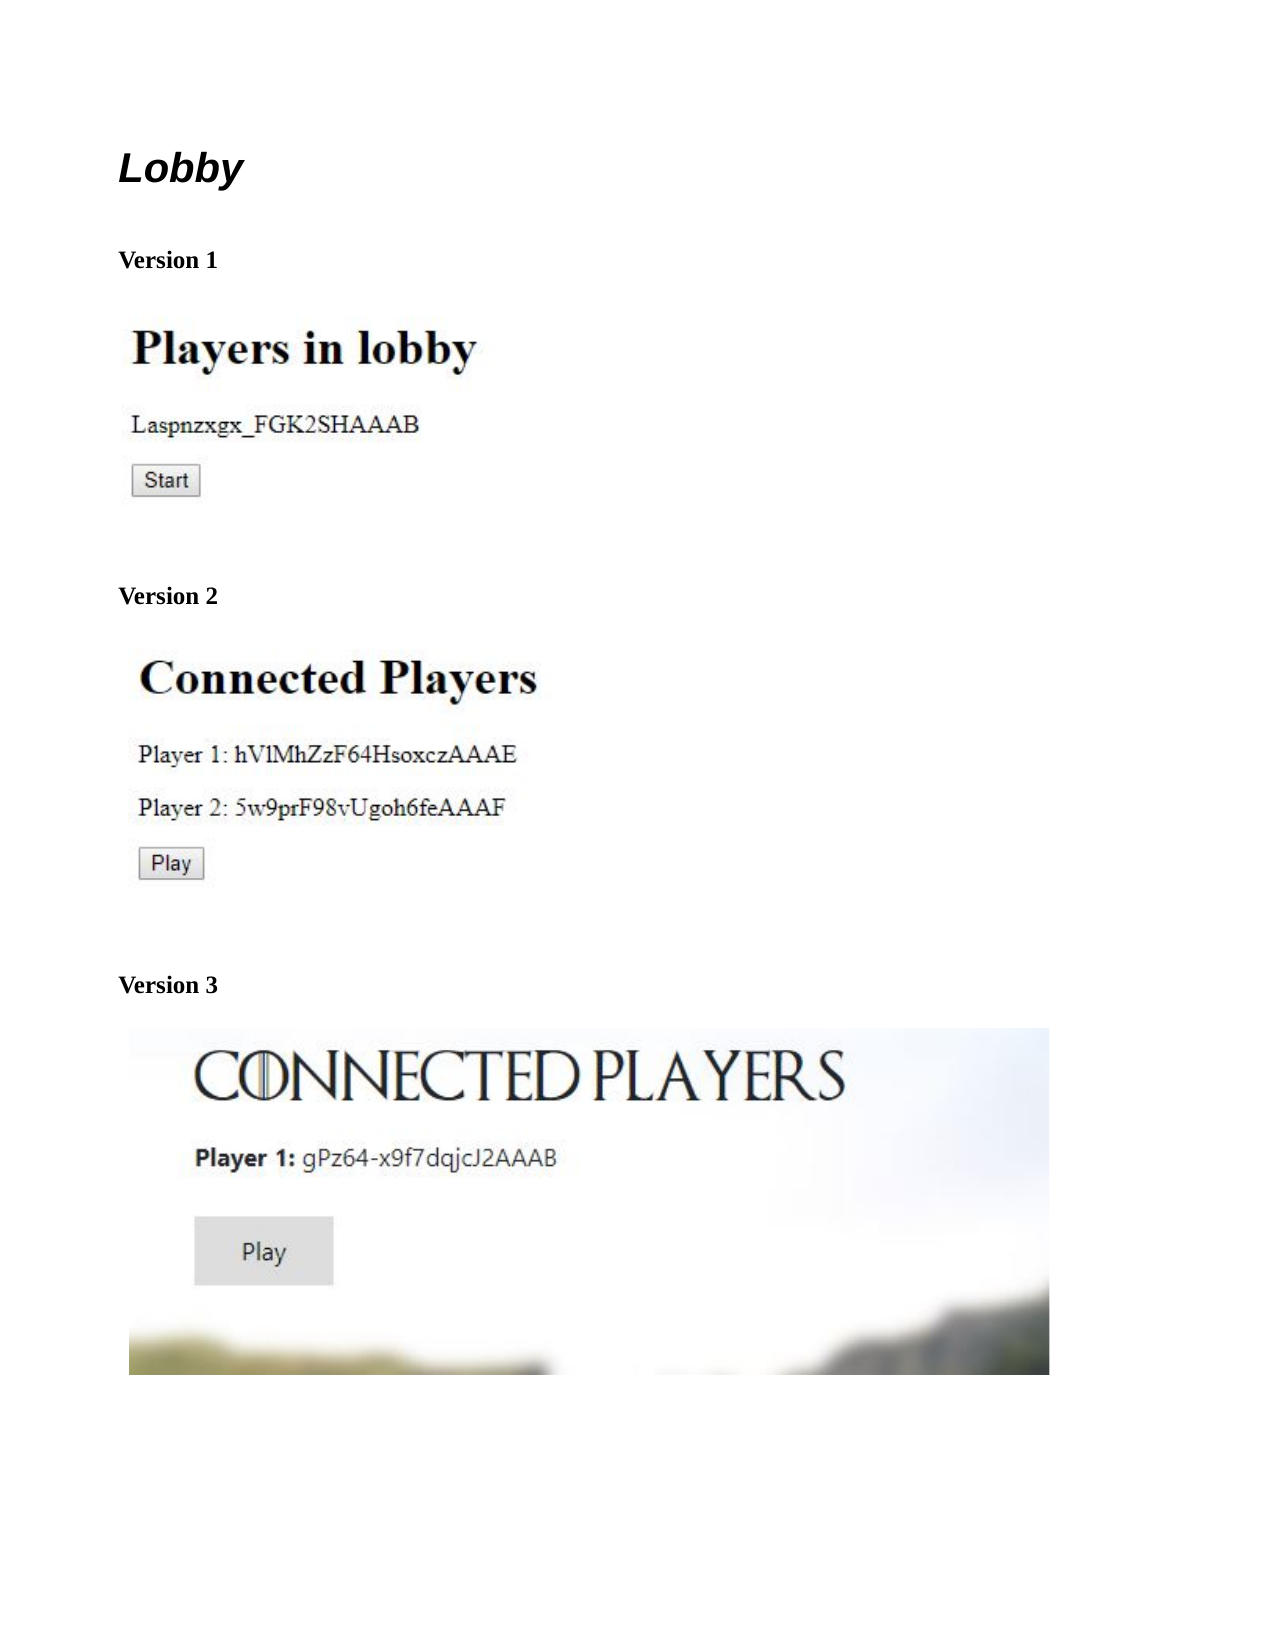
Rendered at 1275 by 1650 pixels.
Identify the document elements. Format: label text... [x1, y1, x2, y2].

subtitle Lobby [118, 143, 1157, 191]
text Version 1 [118, 245, 1157, 273]
picture [128, 625, 585, 913]
text Version 3 [118, 971, 1157, 999]
picture [129, 1028, 1050, 1375]
text Version 2 [118, 581, 1157, 609]
picture [121, 292, 558, 552]
